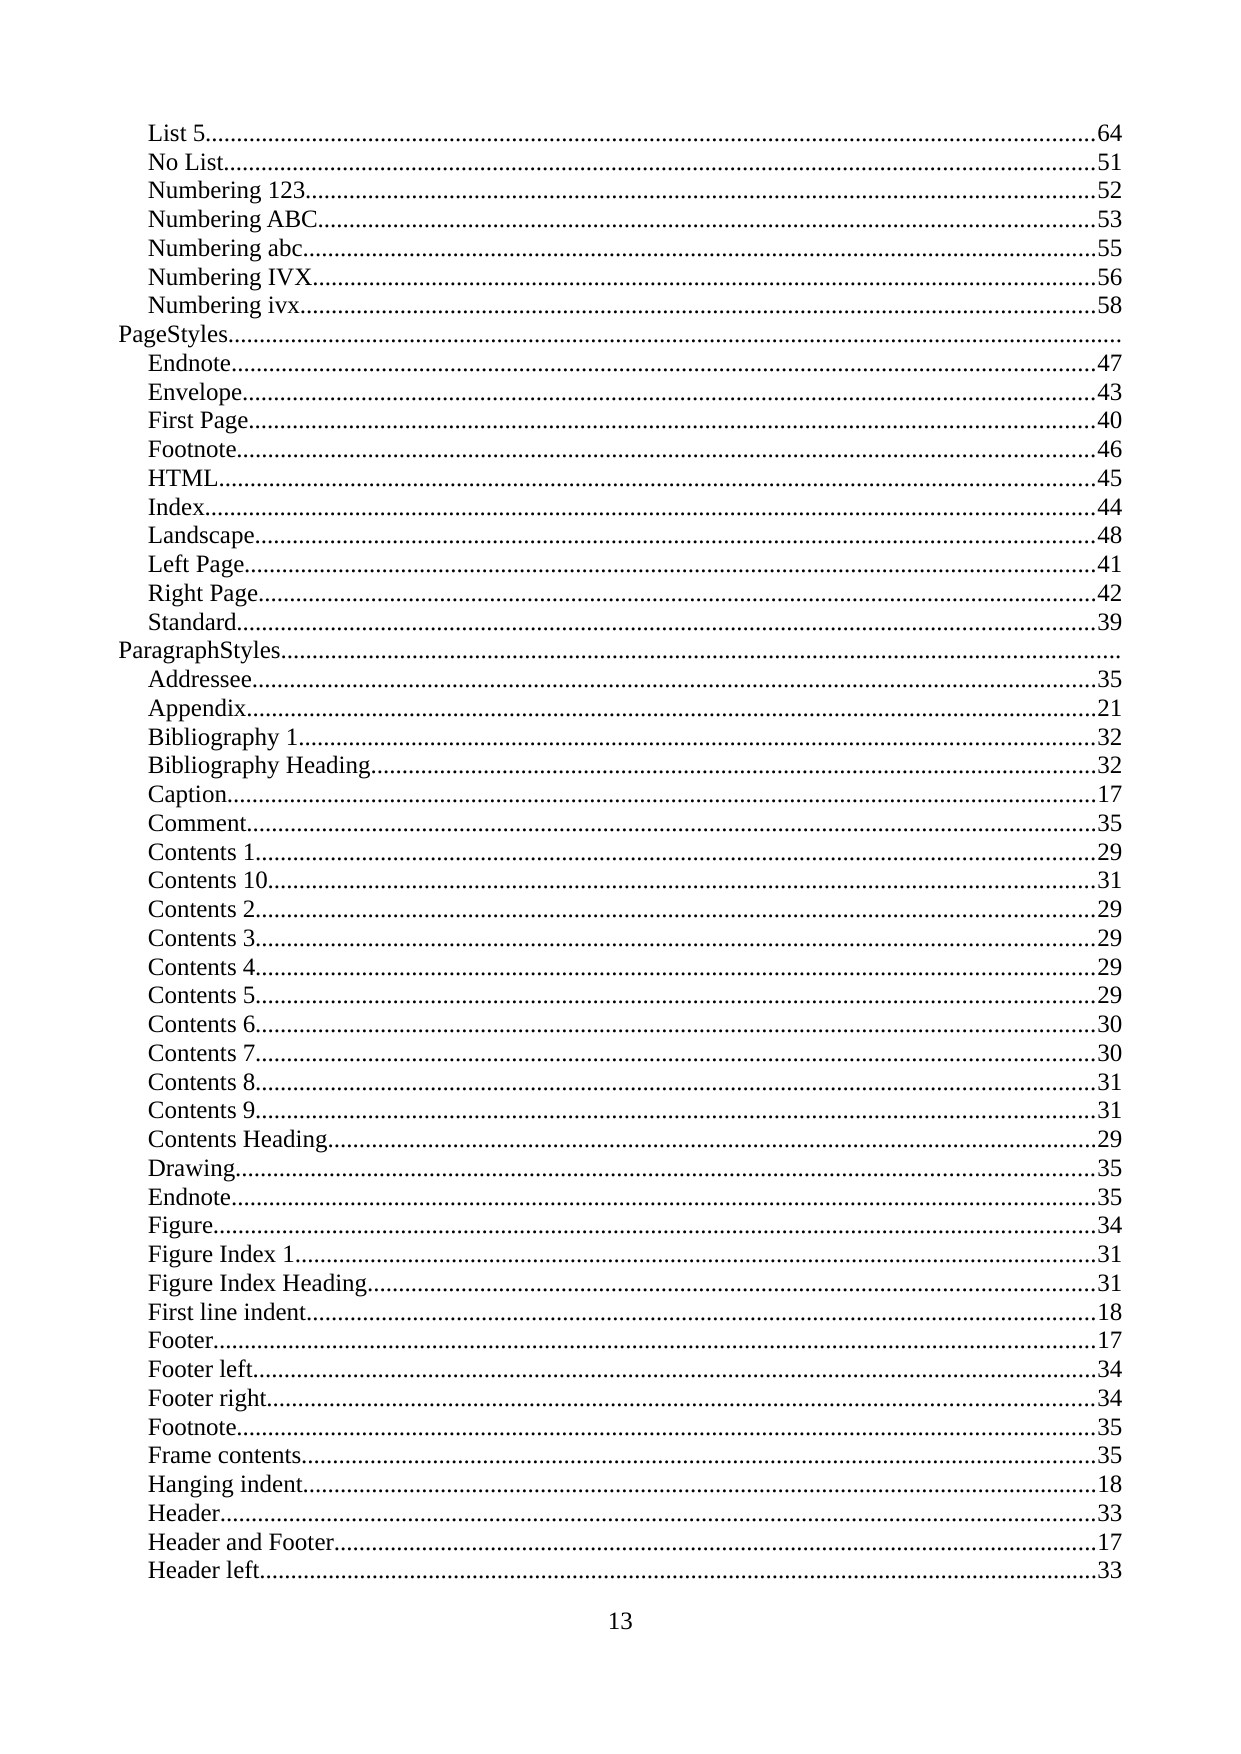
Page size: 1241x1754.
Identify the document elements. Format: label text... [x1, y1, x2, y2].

text Standard 39 [148, 607, 1122, 636]
text Numbering ivx 58 [148, 291, 1122, 319]
text First line indent 18 [148, 1297, 1122, 1326]
text First Page 40 [148, 406, 1122, 434]
text Header and Footer 17 [148, 1527, 1122, 1556]
text Contents 2 29 [148, 894, 1122, 923]
text Right Page 42 [148, 578, 1122, 607]
text Contents 8 31 [148, 1067, 1122, 1096]
text Footer right 34 [148, 1383, 1122, 1412]
text Header left 33 [148, 1556, 1122, 1584]
text Figure 34 [148, 1211, 1122, 1239]
text Footer 17 [148, 1326, 1122, 1354]
text Numbering ABC 53 [148, 204, 1122, 233]
text Drawing 35 [148, 1153, 1122, 1182]
text Figure Index Heading 31 [148, 1268, 1122, 1297]
text HTML 45 [148, 463, 1122, 492]
text Endnote 47 [148, 348, 1122, 377]
text Contents 3 29 [148, 923, 1122, 952]
text Contents Heading 29 [148, 1124, 1122, 1153]
text Footnote 46 [148, 434, 1122, 463]
text Footer left 34 [148, 1354, 1122, 1383]
text Numbering IVX 56 [148, 262, 1122, 291]
text Contents 5 29 [148, 981, 1122, 1009]
text Contents 4 29 [148, 952, 1122, 981]
text Header 33 [148, 1498, 1122, 1527]
text Landscape 48 [148, 521, 1122, 549]
text Numbering abc 55 [148, 233, 1122, 262]
text Left Page 41 [148, 549, 1122, 578]
text No List 51 [148, 147, 1122, 176]
text Index 44 [148, 492, 1122, 521]
text Contents 10 31 [148, 866, 1122, 894]
text Bibliography 1 32 [148, 722, 1122, 751]
text Frame contents 35 [148, 1441, 1122, 1469]
text PageStyles [118, 319, 1122, 348]
text Contents 6 30 [148, 1009, 1122, 1038]
text Contents 7 30 [148, 1038, 1122, 1067]
text List 5 64 [148, 118, 1122, 147]
text Hanging indent 18 [148, 1469, 1122, 1498]
text ParagraphStyles [118, 636, 1122, 664]
text Comment 35 [148, 808, 1122, 837]
text Appendix 21 [148, 693, 1122, 722]
text Contents 1 29 [148, 837, 1122, 866]
text Addressee 35 [148, 664, 1122, 693]
text Bibliography Heading 32 [148, 751, 1122, 779]
text Envelope 43 [148, 377, 1122, 406]
text Footnote 35 [148, 1412, 1122, 1441]
text Endnote 35 [148, 1182, 1122, 1211]
text Contents 9 31 [148, 1096, 1122, 1124]
text Figure Index 1 31 [148, 1239, 1122, 1268]
text Caption 17 [148, 779, 1122, 808]
text Numbering 123 52 [148, 176, 1122, 204]
